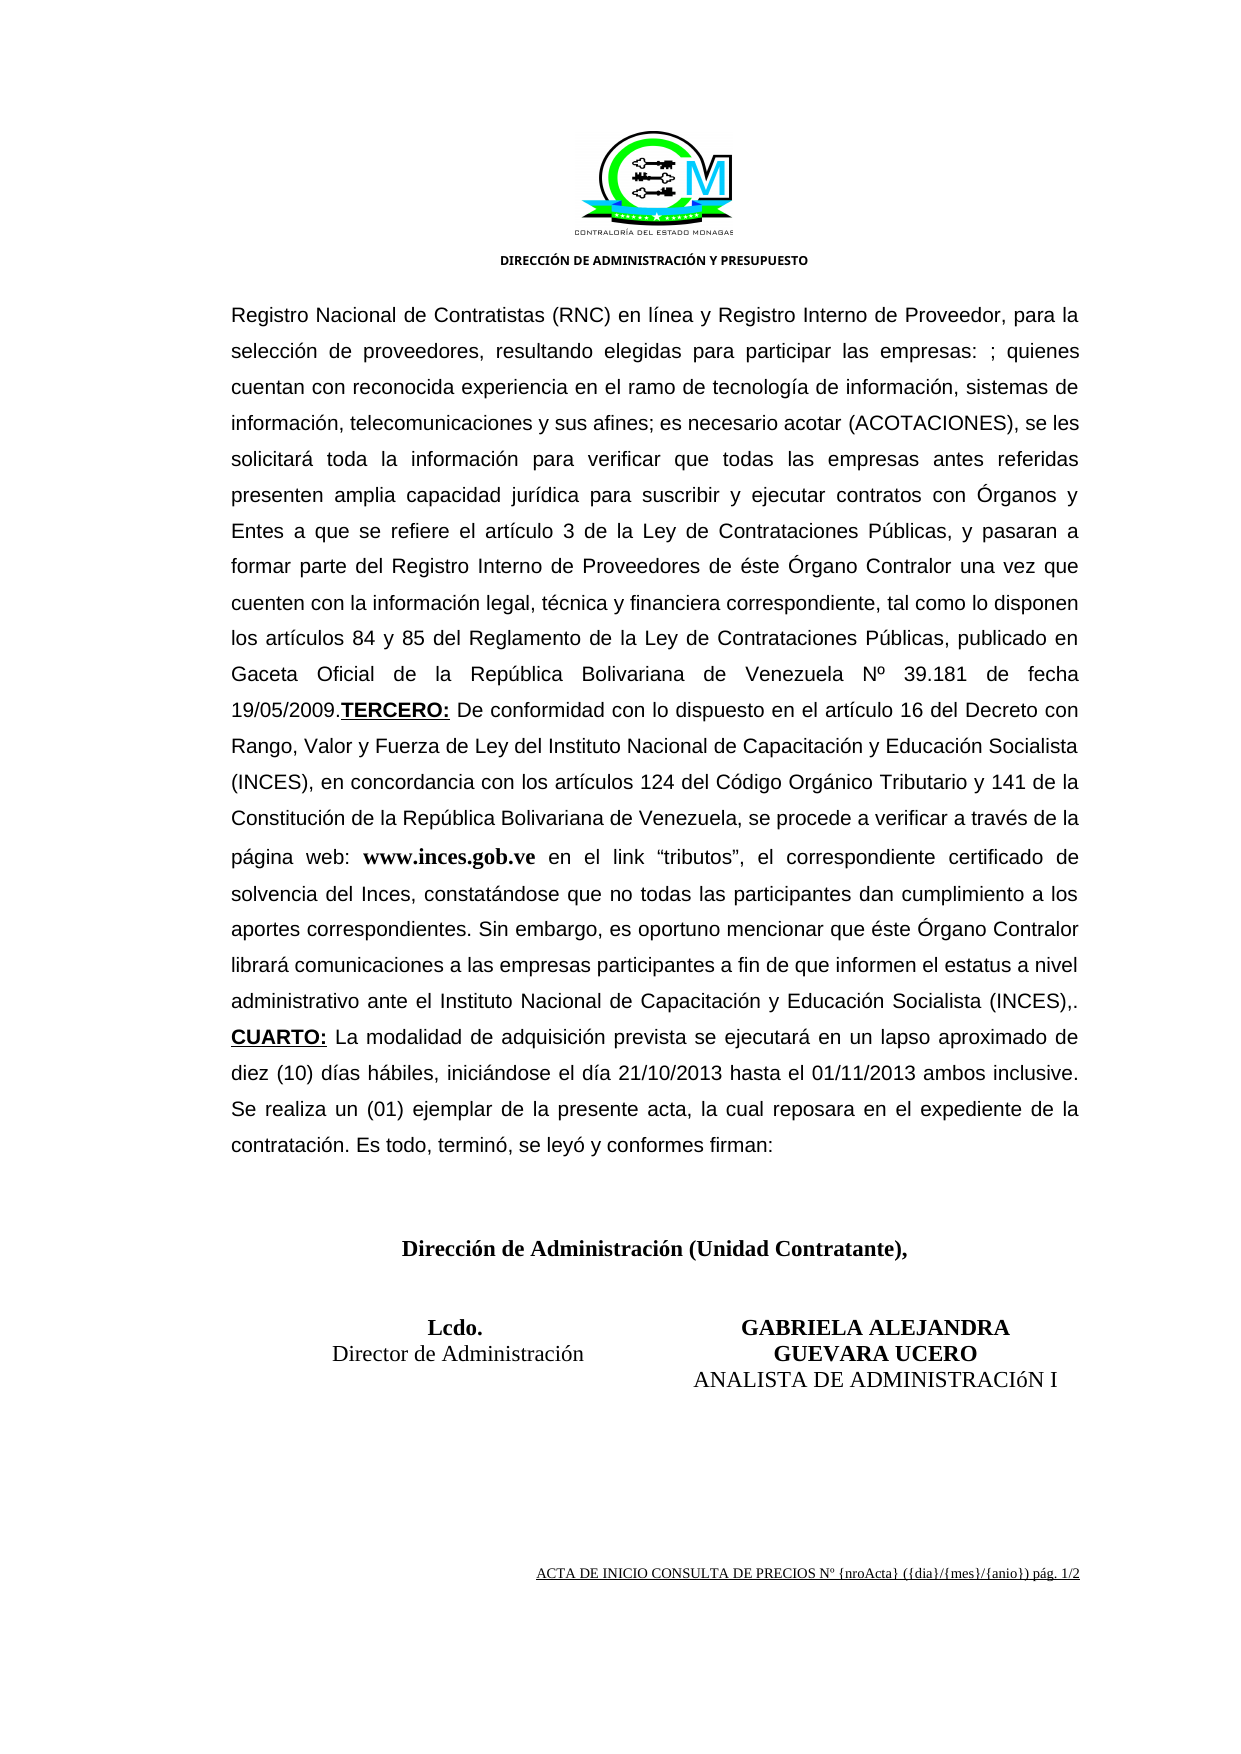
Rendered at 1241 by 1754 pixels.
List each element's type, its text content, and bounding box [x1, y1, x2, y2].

picture [574, 131, 733, 235]
table_header Dirección de Administración (Unidad Contratante), [237, 1235, 1072, 1261]
text Registro Nacional de Contratistas (RNC) en línea y Registro Interno de Proveedor, para la selección de proveedores, resultando elegidas para participar las empresas: ; quienes cuentan con reconocida experiencia en el ramo de tecnología de información, sistemas de información, telecomunicaciones y sus afines; es necesario acotar (ACOTACIONES), se les solicitará toda la información para verificar que todas las empresas antes referidas presenten amplia capacidad jurídica para suscribir y ejecutar contratos con Órganos y Entes a que se refiere el artículo 3 de la Ley de Contrataciones Públicas, y pasaran a formar parte del Registro Interno de Proveedores de éste Órgano Contralor una vez que cuenten con la información legal, técnica y financiera correspondiente, tal como lo disponen los artículos 84 y 85 del Reglamento de la Ley de Contrataciones Públicas, publicado en Gaceta Oficial de la República Bolivariana de Venezuela Nº 39.181 de fecha 19/05/2009.TERCERO: De conformidad con lo dispuesto en el artículo 16 del Decreto con Rango, Valor y Fuerza de Ley del Instituto Nacional de Capacitación y Educación Socialista (INCES), en concordancia con los artículos 124 del Código Orgánico Tributario y 141 de la Constitución de la República Bolivariana de Venezuela, se procede a verificar a través de la página web: www.inces.gob.ve en el link “tributos”, el correspondiente certificado de solvencia del Inces, constatándose que no todas las participantes dan cumplimiento a los aportes correspondientes. Sin embargo, es oportuno mencionar que éste Órgano Contralor librará comunicaciones a las empresas participantes a fin de que informen el estatus a nivel administrativo ante el Instituto Nacional de Capacitación y Educación Socialista (INCES),. CUARTO: La modalidad de adquisición prevista se ejecutará en un lapso aproximado de diez (10) días hábiles, iniciándose el día 21/10/2013 hasta el 01/11/2013 ambos inclusive. Se realiza un (01) ejemplar de la presente acta, la cual reposara en el expediente de la contratación. Es todo, terminó, se leyó y conformes firman: [231, 303, 1080, 1157]
table_cell GABRIELA ALEJANDRA GUEVARA UCERO ANALISTA DE ADMINISTRACIóN I [679, 1261, 1072, 1393]
table_cell Lcdo. Director de Administración [237, 1261, 679, 1393]
